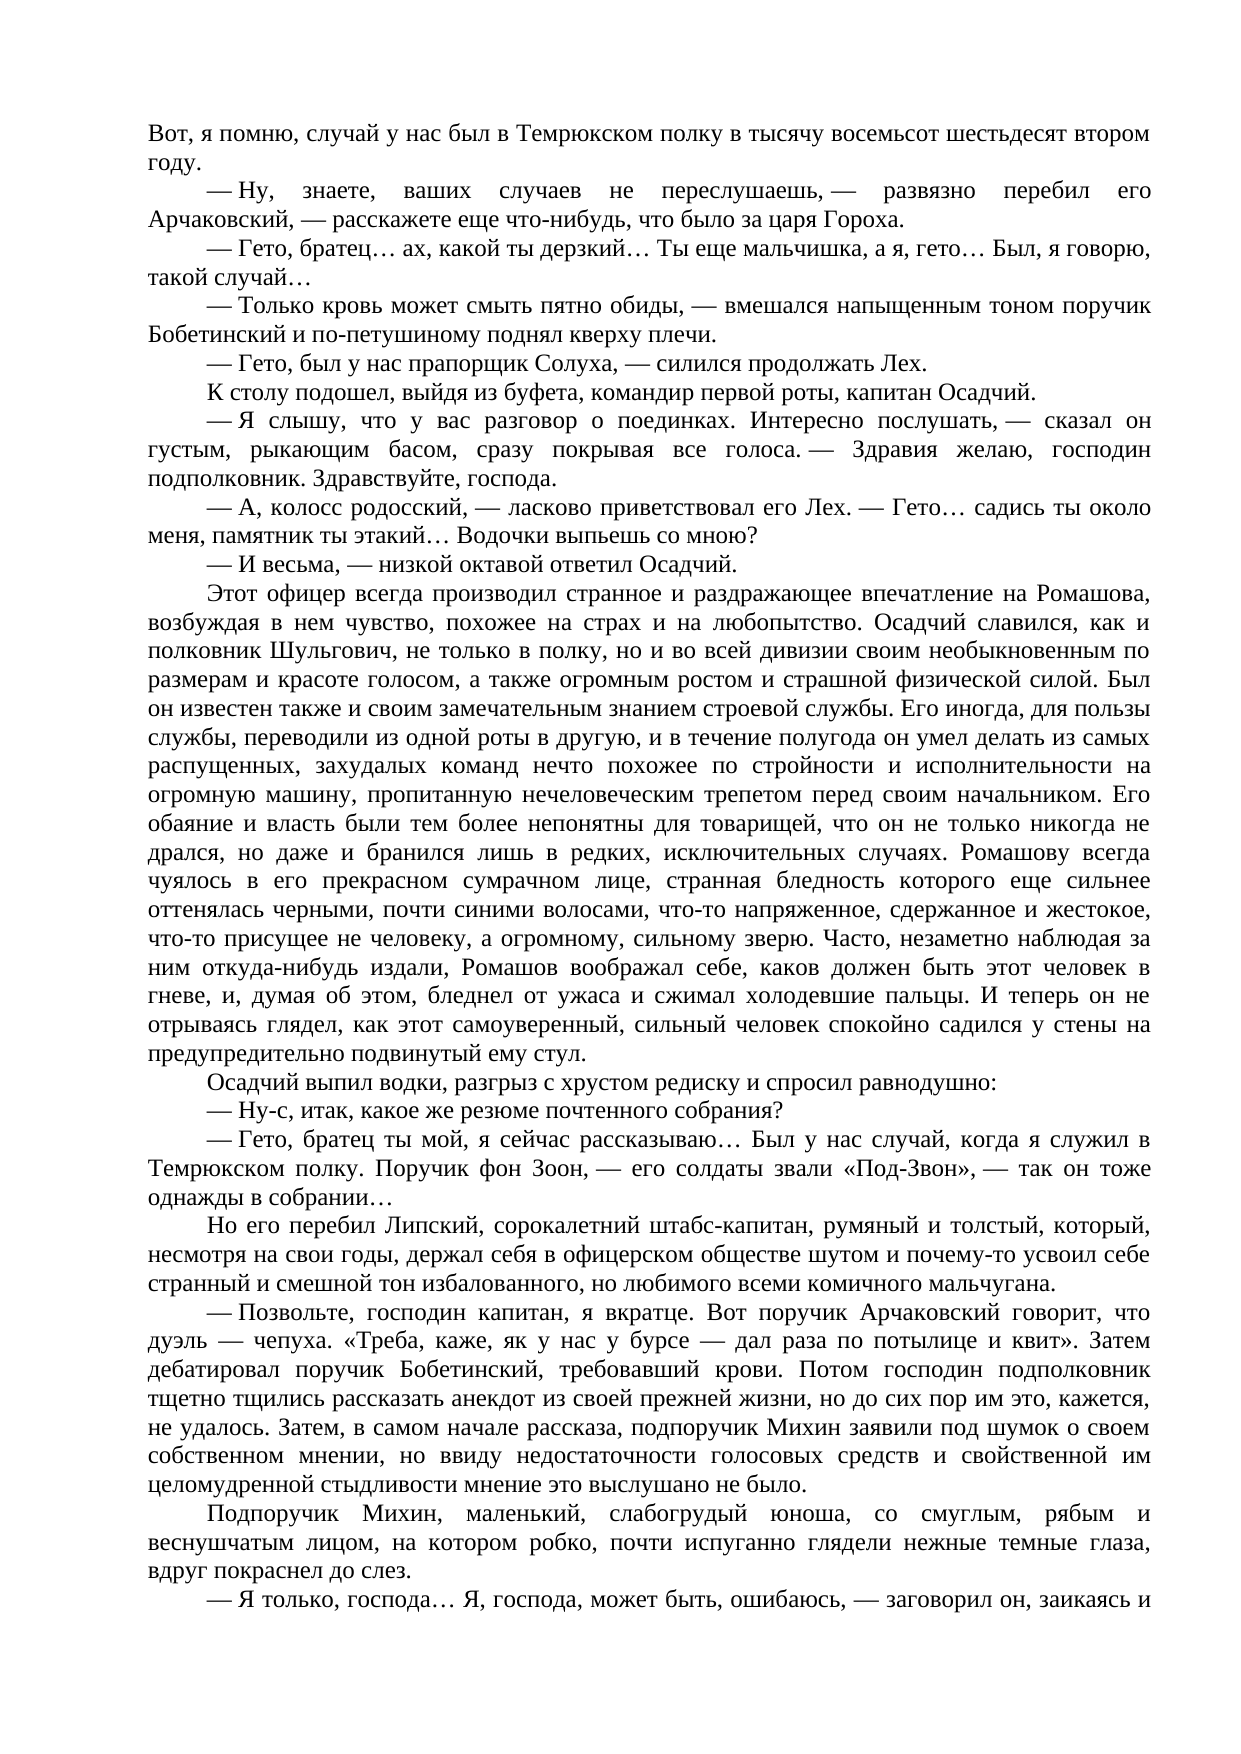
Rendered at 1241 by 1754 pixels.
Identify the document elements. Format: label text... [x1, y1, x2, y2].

text — Гето, братец… ах, какой ты дерзкий… Ты еще мальчишка, а я, гето… Был, я говорю, такой случай… [148, 233, 1152, 291]
text К столу подошел, выйдя из буфета, командир первой роты, капитан Осадчий. [148, 377, 1152, 406]
text Осадчий выпил водки, разгрыз с хрустом редиску и спросил равнодушно: [148, 1067, 1152, 1096]
text — Гето, братец ты мой, я сейчас рассказываю… Был у нас случай, когда я служил в Темрюкском полку. Поручик фон Зоон, — его солдаты звали «Под-Звон», — так он тоже однажды в собрании… [148, 1124, 1152, 1211]
text — Ну, знаете, ваших случаев не переслушаешь, — развязно перебил его Арчаковский, — расскажете еще что-нибудь, что было за царя Гороха. [148, 176, 1152, 233]
text — Гето, был у нас прапорщик Солуха, — силился продолжать Лех. [148, 348, 1152, 377]
text — Я слышу, что у вас разговор о поединках. Интересно послушать, — сказал он густым, рыкающим басом, сразу покрывая все голоса. — Здравия желаю, господин подполковник. Здравствуйте, господа. [148, 406, 1152, 492]
text — Ну-с, итак, какое же резюме почтенного собрания? [148, 1096, 1152, 1124]
text Подпоручик Михин, маленький, слабогрудый юноша, со смуглым, рябым и веснушчатым лицом, на котором робко, почти испуганно глядели нежные темные глаза, вдруг покраснел до слез. [148, 1498, 1152, 1584]
text — Только кровь может смыть пятно обиды, — вмешался напыщенным тоном поручик Бобетинский и по-петушиному поднял кверху плечи. [148, 291, 1152, 348]
text — Я только, господа… Я, господа, может быть, ошибаюсь, — заговорил он, заикаясь и [148, 1584, 1152, 1613]
text Но его перебил Липский, сорокалетний штабс-капитан, румяный и толстый, который, несмотря на свои годы, держал себя в офицерском обществе шутом и почему-то усвоил себе странный и смешной тон избалованного, но любимого всеми комичного мальчугана. [148, 1211, 1152, 1297]
text Этот офицер всегда производил странное и раздражающее впечатление на Ромашова, возбуждая в нем чувство, похожее на страх и на любопытство. Осадчий славился, как и полковник Шульгович, не только в полку, но и во всей дивизии своим необыкновенным по размерам и красоте голосом, а также огромным ростом и страшной физической силой. Был он известен также и своим замечательным знанием строевой службы. Его иногда, для пользы службы, переводили из одной роты в другую, и в течение полугода он умел делать из самых распущенных, захудалых команд нечто похожее по стройности и исполнительности на огромную машину, пропитанную нечеловеческим трепетом перед своим начальником. Его обаяние и власть были тем более непонятны для товарищей, что он не только никогда не дрался, но даже и бранился лишь в редких, исключительных случаях. Ромашову всегда чуялось в его прекрасном сумрачном лице, странная бледность которого еще сильнее оттенялась черными, почти синими волосами, что-то напряженное, сдержанное и жестокое, что-то присущее не человеку, а огромному, сильному зверю. Часто, незаметно наблюдая за ним откуда-нибудь издали, Ромашов воображал себе, каков должен быть этот человек в гневе, и, думая об этом, бледнел от ужаса и сжимал холодевшие пальцы. И теперь он не отрываясь глядел, как этот самоуверенный, сильный человек спокойно садился у стены на предупредительно подвинутый ему стул. [148, 578, 1152, 1067]
text — И весьма, — низкой октавой ответил Осадчий. [148, 549, 1152, 578]
text — А, колосс родосский, — ласково приветствовал его Лех. — Гето… садись ты около меня, памятник ты этакий… Водочки выпьешь со мною? [148, 492, 1152, 549]
text — Позвольте, господин капитан, я вкратце. Вот поручик Арчаковский говорит, что дуэль — чепуха. «Треба, каже, як у нас у бурсе — дал раза по потылице и квит». Затем дебатировал поручик Бобетинский, требовавший крови. Потом господин подполковник тщетно тщились рассказать анекдот из своей прежней жизни, но до сих пор им это, кажется, не удалось. Затем, в самом начале рассказа, подпоручик Михин заявили под шумок о своем собственном мнении, но ввиду недостаточности голосовых средств и свойственной им целомудренной стыдливости мнение это выслушано не было. [148, 1297, 1152, 1498]
text Вот, я помню, случай у нас был в Темрюкском полку в тысячу восемьсот шестьдесят втором году. [148, 118, 1152, 176]
